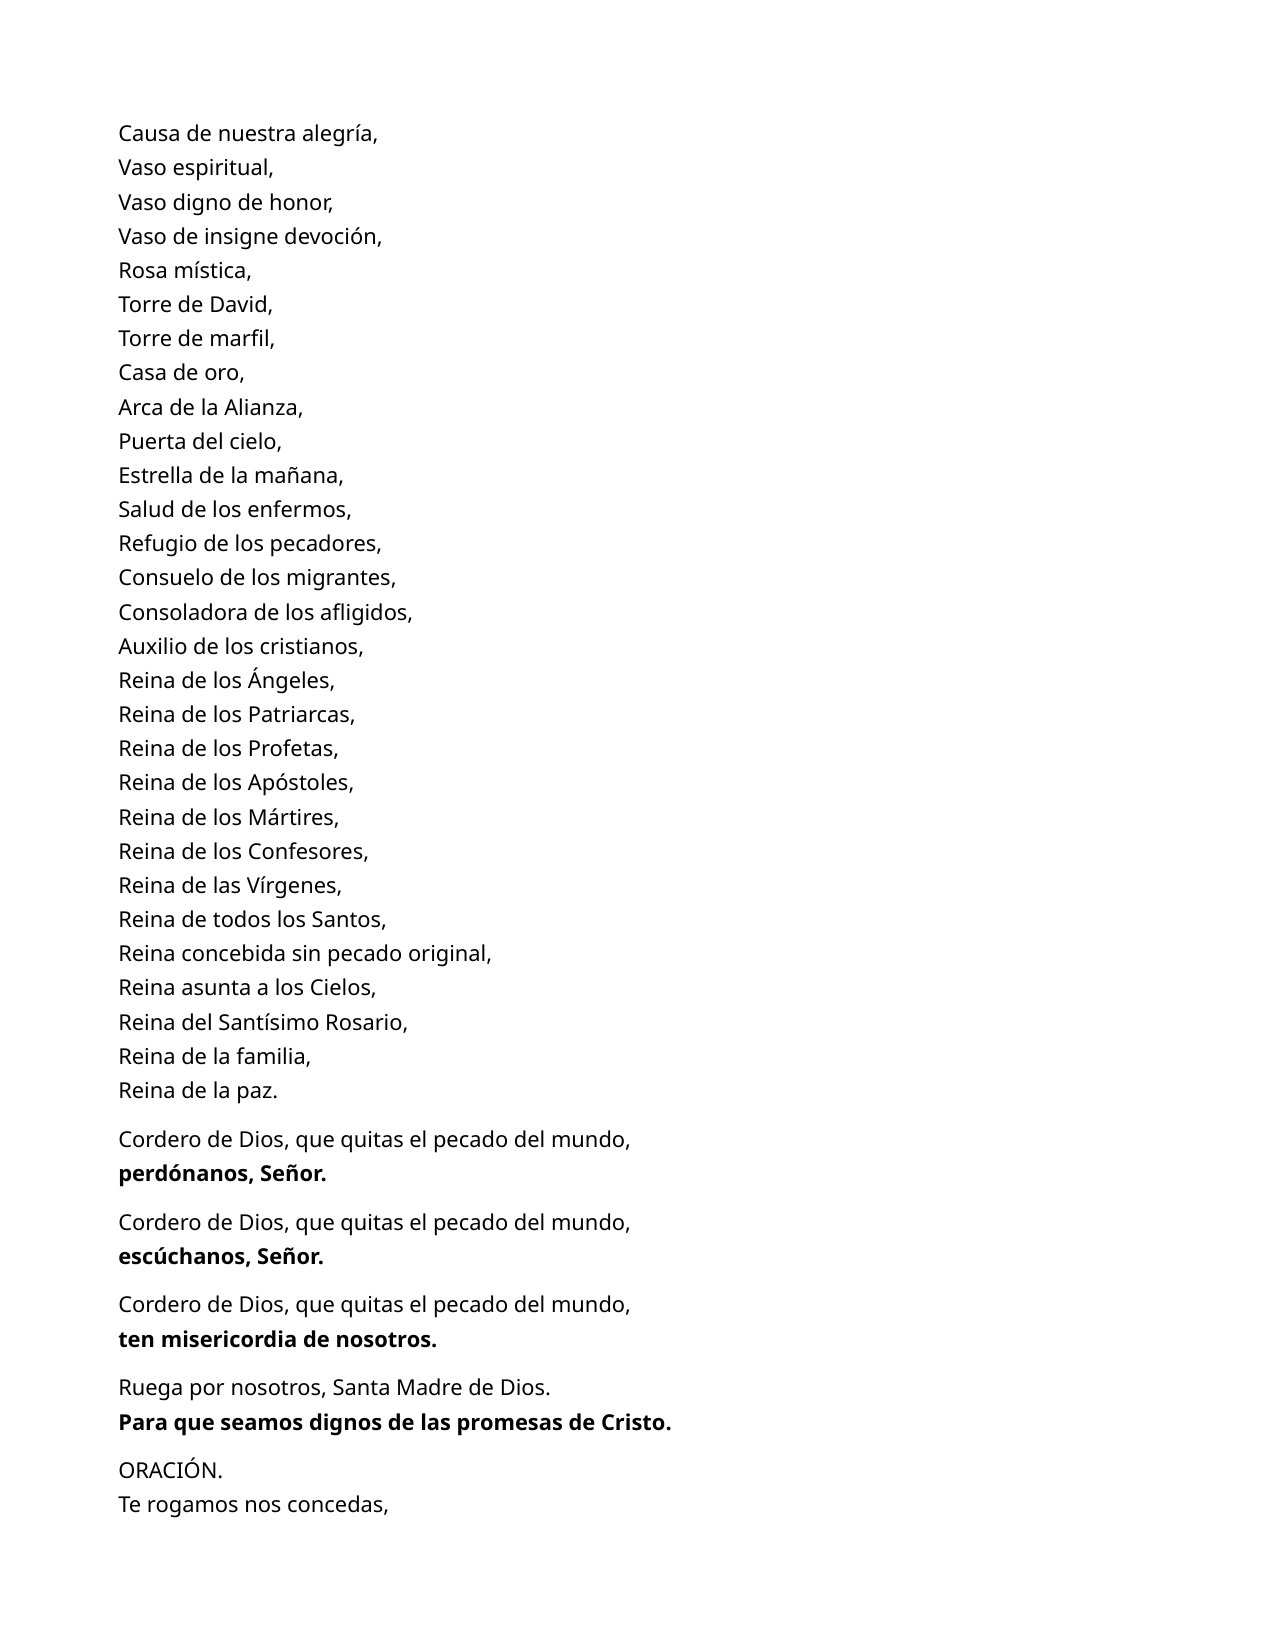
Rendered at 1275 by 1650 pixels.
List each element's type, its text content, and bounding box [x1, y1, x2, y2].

text Ruega por nosotros, Santa Madre de Dios. Para que seamos dignos de las promesas de Cristo. [118, 1372, 1157, 1436]
text Causa de nuestra alegría, Vaso espiritual, Vaso digno de honor, Vaso de insigne devoción, Rosa mística, Torre de David, Torre de marfil, Casa de oro, Arca de la Alianza, Puerta del cielo, Estrella de la mañana, Salud de los enfermos, Refugio de los pecadores, Consuelo de los migrantes, Consoladora de los afligidos, Auxilio de los cristianos, Reina de los Ángeles, Reina de los Patriarcas, Reina de los Profetas, Reina de los Apóstoles, Reina de los Mártires, Reina de los Confesores, Reina de las Vírgenes, Reina de todos los Santos, Reina concebida sin pecado original, Reina asunta a los Cielos, Reina del Santísimo Rosario, Reina de la familia, Reina de la paz. [118, 118, 1157, 1104]
text Cordero de Dios, que quitas el pecado del mundo, perdónanos, Señor. [118, 1123, 1157, 1187]
text Cordero de Dios, que quitas el pecado del mundo, escúchanos, Señor. [118, 1206, 1157, 1270]
text Cordero de Dios, que quitas el pecado del mundo, ten misericordia de nosotros. [118, 1289, 1157, 1353]
text ORACIÓN. Te rogamos nos concedas, [118, 1455, 1157, 1519]
